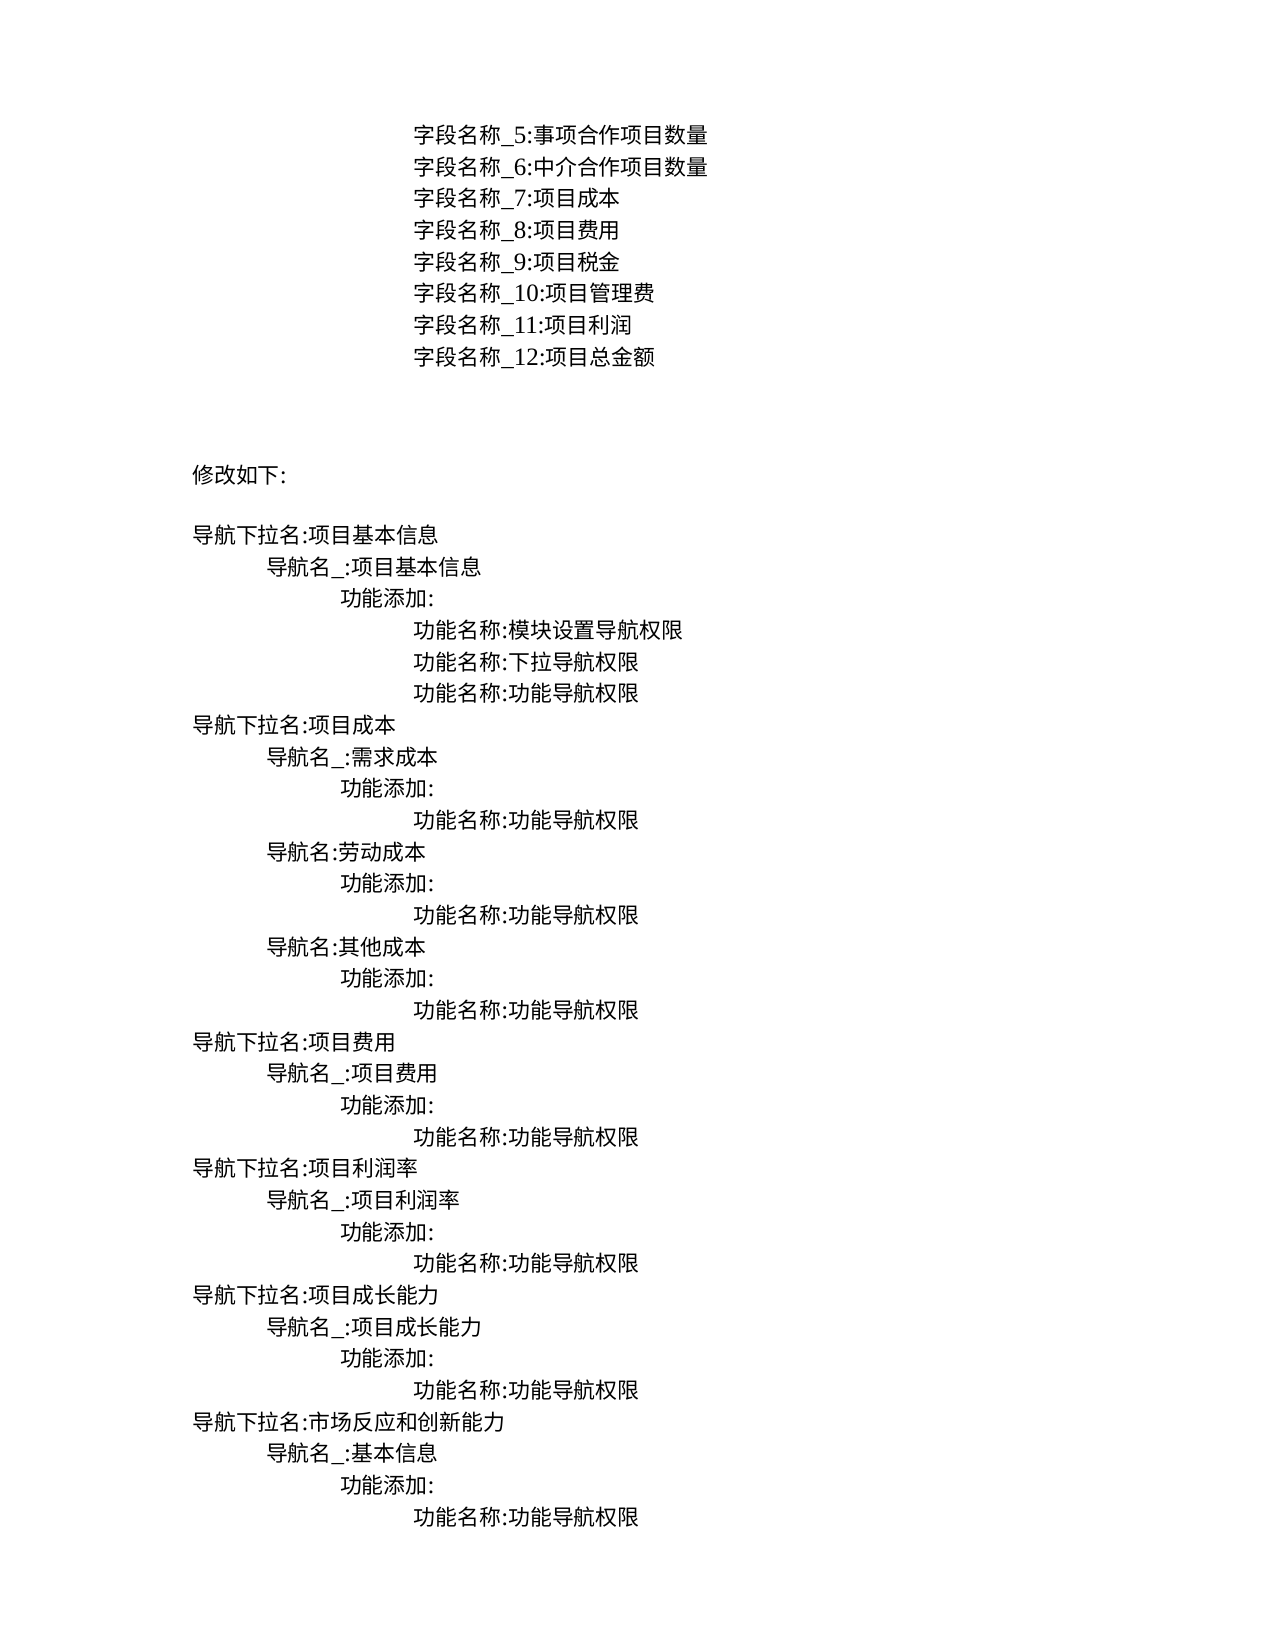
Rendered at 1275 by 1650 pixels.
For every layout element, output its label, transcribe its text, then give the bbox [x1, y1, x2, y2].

text 字段名称_6:中介合作项目数量 [118, 150, 1157, 181]
text 字段名称_5:事项合作项目数量 [118, 118, 1157, 150]
text 功能名称:功能导航权限 [118, 803, 1157, 835]
text 导航名_:项目成长能力 [118, 1310, 1157, 1341]
text 导航名:其他成本 [118, 930, 1157, 961]
text 导航下拉名:项目成本 [118, 708, 1157, 740]
text 导航下拉名:项目利润率 [118, 1151, 1157, 1183]
text 功能添加: [118, 1088, 1157, 1120]
text 功能添加: [118, 961, 1157, 993]
text 字段名称_7:项目成本 [118, 181, 1157, 213]
text 功能名称:功能导航权限 [118, 993, 1157, 1025]
text 导航下拉名:项目基本信息 [118, 518, 1157, 550]
text 导航下拉名:项目成长能力 [118, 1278, 1157, 1310]
text 字段名称_9:项目税金 [118, 245, 1157, 276]
text 功能添加: [118, 1215, 1157, 1246]
text 功能添加: [118, 1341, 1157, 1373]
text 导航名_:需求成本 [118, 740, 1157, 771]
text 功能添加: [118, 866, 1157, 898]
text 导航名_:项目利润率 [118, 1183, 1157, 1215]
text 导航名_:项目基本信息 [118, 550, 1157, 581]
text 导航下拉名:市场反应和创新能力 [118, 1405, 1157, 1436]
text 功能名称:下拉导航权限 [118, 645, 1157, 676]
text 功能添加: [118, 581, 1157, 613]
text 导航名_:项目费用 [118, 1056, 1157, 1088]
text 功能名称:功能导航权限 [118, 1246, 1157, 1278]
text 功能名称:功能导航权限 [118, 676, 1157, 708]
text 修改如下: [118, 458, 1157, 489]
text 字段名称_11:项目利润 [118, 308, 1157, 340]
text 字段名称_12:项目总金额 [118, 340, 1157, 371]
text 功能名称:功能导航权限 [118, 1120, 1157, 1151]
text 导航下拉名:项目费用 [118, 1025, 1157, 1056]
text 导航名_:基本信息 [118, 1436, 1157, 1468]
text 功能名称:模块设置导航权限 [118, 613, 1157, 645]
text 功能添加: [118, 1468, 1157, 1500]
text 字段名称_10:项目管理费 [118, 276, 1157, 308]
text 功能名称:功能导航权限 [118, 1373, 1157, 1405]
text 功能名称:功能导航权限 [118, 1500, 1157, 1531]
text 功能添加: [118, 771, 1157, 803]
text 导航名:劳动成本 [118, 835, 1157, 866]
text 字段名称_8:项目费用 [118, 213, 1157, 245]
text 功能名称:功能导航权限 [118, 898, 1157, 930]
